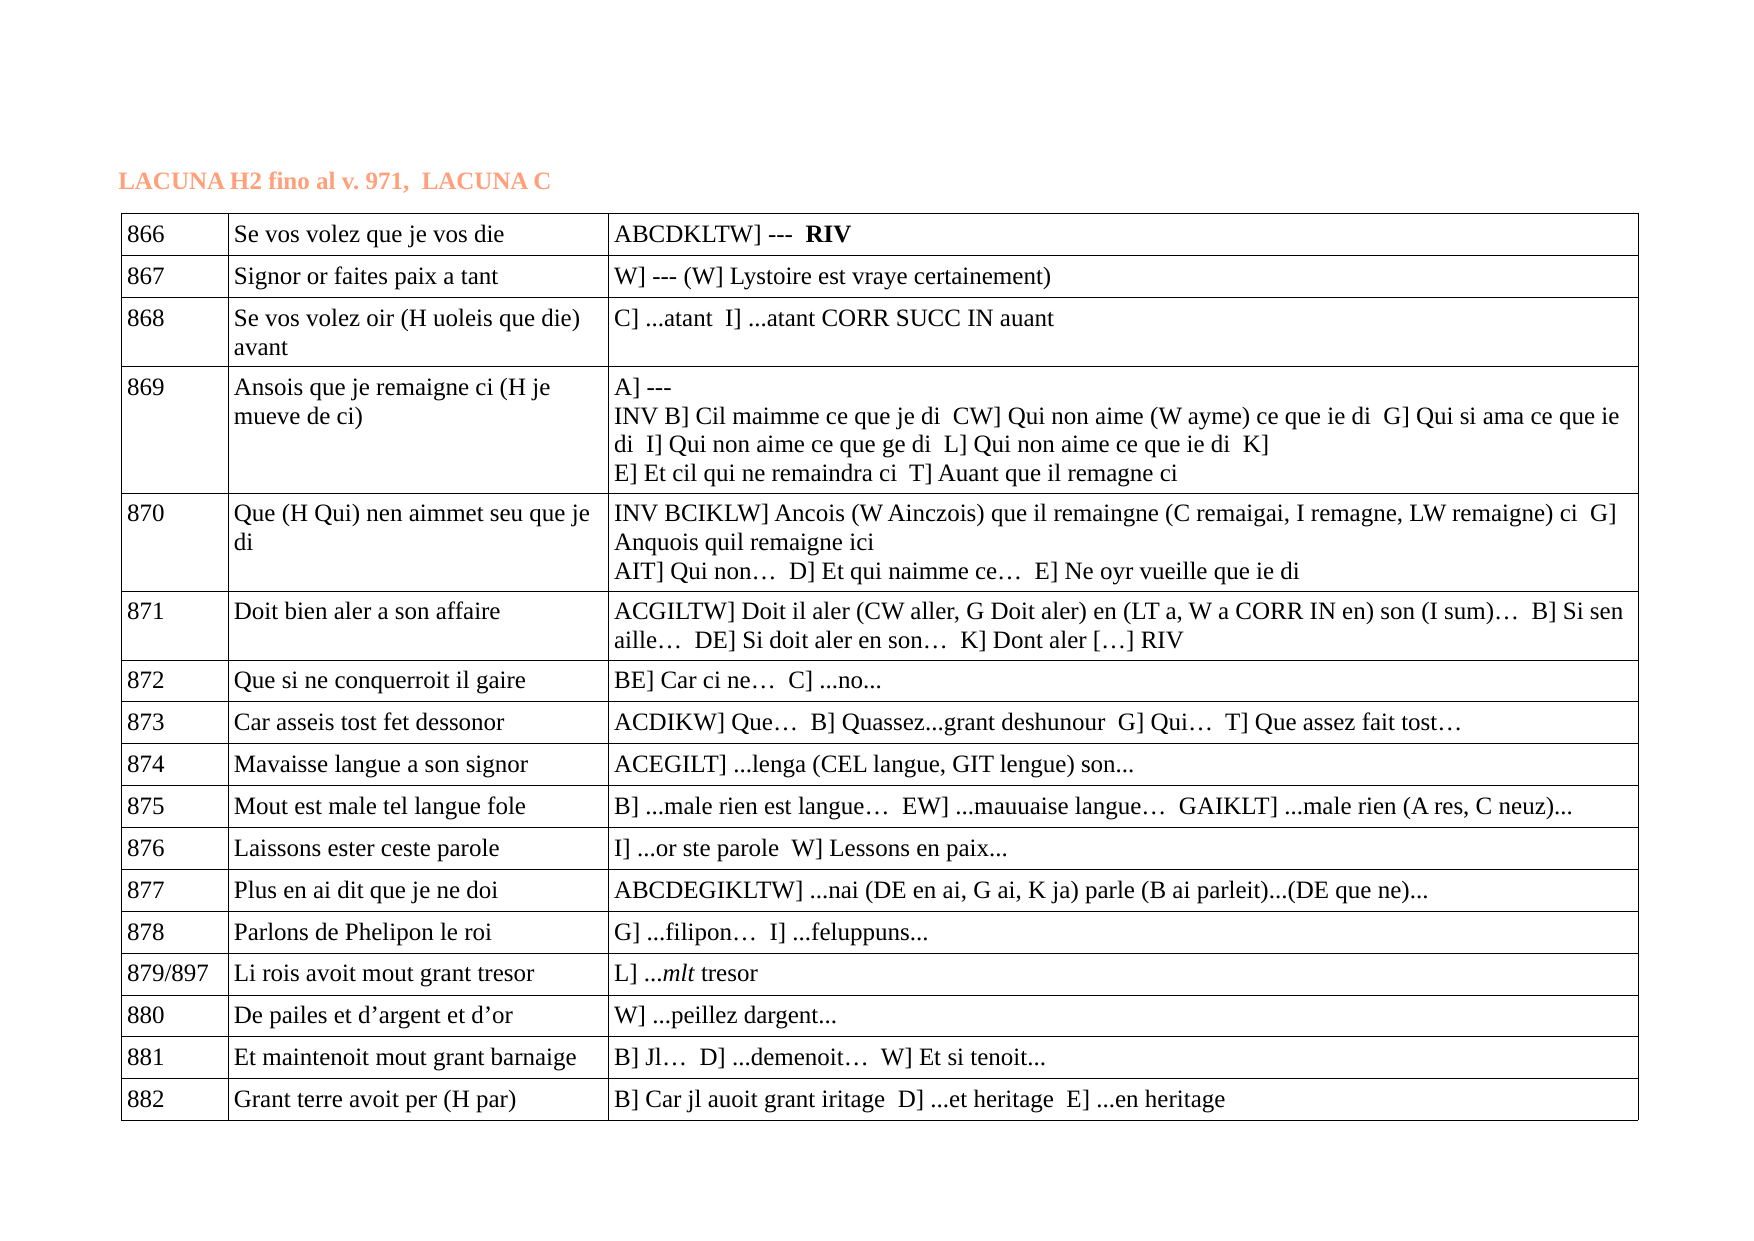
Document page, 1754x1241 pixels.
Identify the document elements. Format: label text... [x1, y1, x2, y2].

table_cell 879/897 [122, 954, 228, 994]
table_cell ACEGILT] ...lenga (CEL langue, GIT lengue) son... [609, 744, 1638, 785]
table_cell 868 [122, 298, 228, 366]
table_cell B] Jl… D] ...demenoit… W] Et si tenoit... [609, 1037, 1638, 1078]
table_cell 878 [122, 912, 228, 953]
table_cell 872 [122, 661, 228, 701]
table_cell 877 [122, 870, 228, 911]
table_cell ACGILTW] Doit il aler (CW aller, G Doit aler) en (LT a, W a CORR IN en) son (I sum)… B] Si sen aille… DE] Si doit aler en son… K] Dont aler […] RIV [609, 592, 1638, 659]
table_cell ACDIKW] Que… B] Quassez...grant deshunour G] Qui… T] Que assez fait tost… [609, 702, 1638, 743]
table_cell W] --- (W] Lystoire est vraye certainement) [609, 256, 1638, 297]
table_cell Mavaisse langue a son signor [229, 744, 608, 785]
table_cell Laissons ester ceste parole [229, 828, 608, 869]
table_cell Plus en ai dit que je ne doi [229, 870, 608, 911]
table_cell 880 [122, 996, 228, 1036]
table_header 866 [122, 214, 228, 255]
table_cell 882 [122, 1079, 228, 1120]
table_cell G] ...filipon… I] ...feluppuns... [609, 912, 1638, 953]
table_cell Que (H Qui) nen aimmet seu que je di [229, 494, 608, 591]
table_cell De pailes et d’argent et d’or [229, 996, 608, 1036]
table_cell 871 [122, 592, 228, 659]
table_cell 870 [122, 494, 228, 591]
table_cell Doit bien aler a son affaire [229, 592, 608, 659]
table_cell 876 [122, 828, 228, 869]
table_cell BE] Car ci ne… C] ...no... [609, 661, 1638, 701]
table_cell Et maintenoit mout grant barnaige [229, 1037, 608, 1078]
table_cell 874 [122, 744, 228, 785]
table_cell I] ...or ste parole W] Lessons en paix... [609, 828, 1638, 869]
table_cell 869 [122, 367, 228, 493]
table_cell ABCDEGIKLTW] ...nai (DE en ai, G ai, K ja) parle (B ai parleit)...(DE que ne)... [609, 870, 1638, 911]
table_cell Car asseis tost fet dessonor [229, 702, 608, 743]
table_cell B] Car jl auoit grant iritage D] ...et heritage E] ...en heritage [609, 1079, 1638, 1120]
table_cell INV BCIKLW] Ancois (W Ainczois) que il remaingne (C remaigai, I remagne, LW remaigne) ci G] Anquois quil remaigne ici AIT] Qui non… D] Et qui naimme ce… E] Ne oyr vueille que ie di [609, 494, 1638, 591]
table_cell B] ...male rien est langue… EW] ...mauuaise langue… GAIKLT] ...male rien (A res, C neuz)... [609, 786, 1638, 827]
table_cell W] ...peillez dargent... [609, 996, 1638, 1036]
table_cell 881 [122, 1037, 228, 1078]
table_cell 875 [122, 786, 228, 827]
table_header ABCDKLTW] --- RIV [609, 214, 1638, 255]
text LACUNA H2 fino al v. 971, LACUNA C [118, 166, 1636, 194]
table_cell 867 [122, 256, 228, 297]
table_cell Mout est male tel langue fole [229, 786, 608, 827]
table_cell Que si ne conquerroit il gaire [229, 661, 608, 701]
table_cell Li rois avoit mout grant tresor [229, 954, 608, 994]
table_cell C] ...atant I] ...atant CORR SUCC IN auant [609, 298, 1638, 366]
table_cell Se vos volez oir (H uoleis que die) avant [229, 298, 608, 366]
table_cell A] --- INV B] Cil maimme ce que je di CW] Qui non aime (W ayme) ce que ie di G] Qui si ama ce que ie di I] Qui non aime ce que ge di L] Qui non aime ce que ie di K] E] Et cil qui ne remaindra ci T] Auant que il remagne ci [609, 367, 1638, 493]
table_header Se vos volez que je vos die [229, 214, 608, 255]
table_cell 873 [122, 702, 228, 743]
table_cell Parlons de Phelipon le roi [229, 912, 608, 953]
table_cell Ansois que je remaigne ci (H je mueve de ci) [229, 367, 608, 493]
table_cell L] ...mlt tresor [609, 954, 1638, 994]
table_cell Grant terre avoit per (H par) [229, 1079, 608, 1120]
table_cell Signor or faites paix a tant [229, 256, 608, 297]
